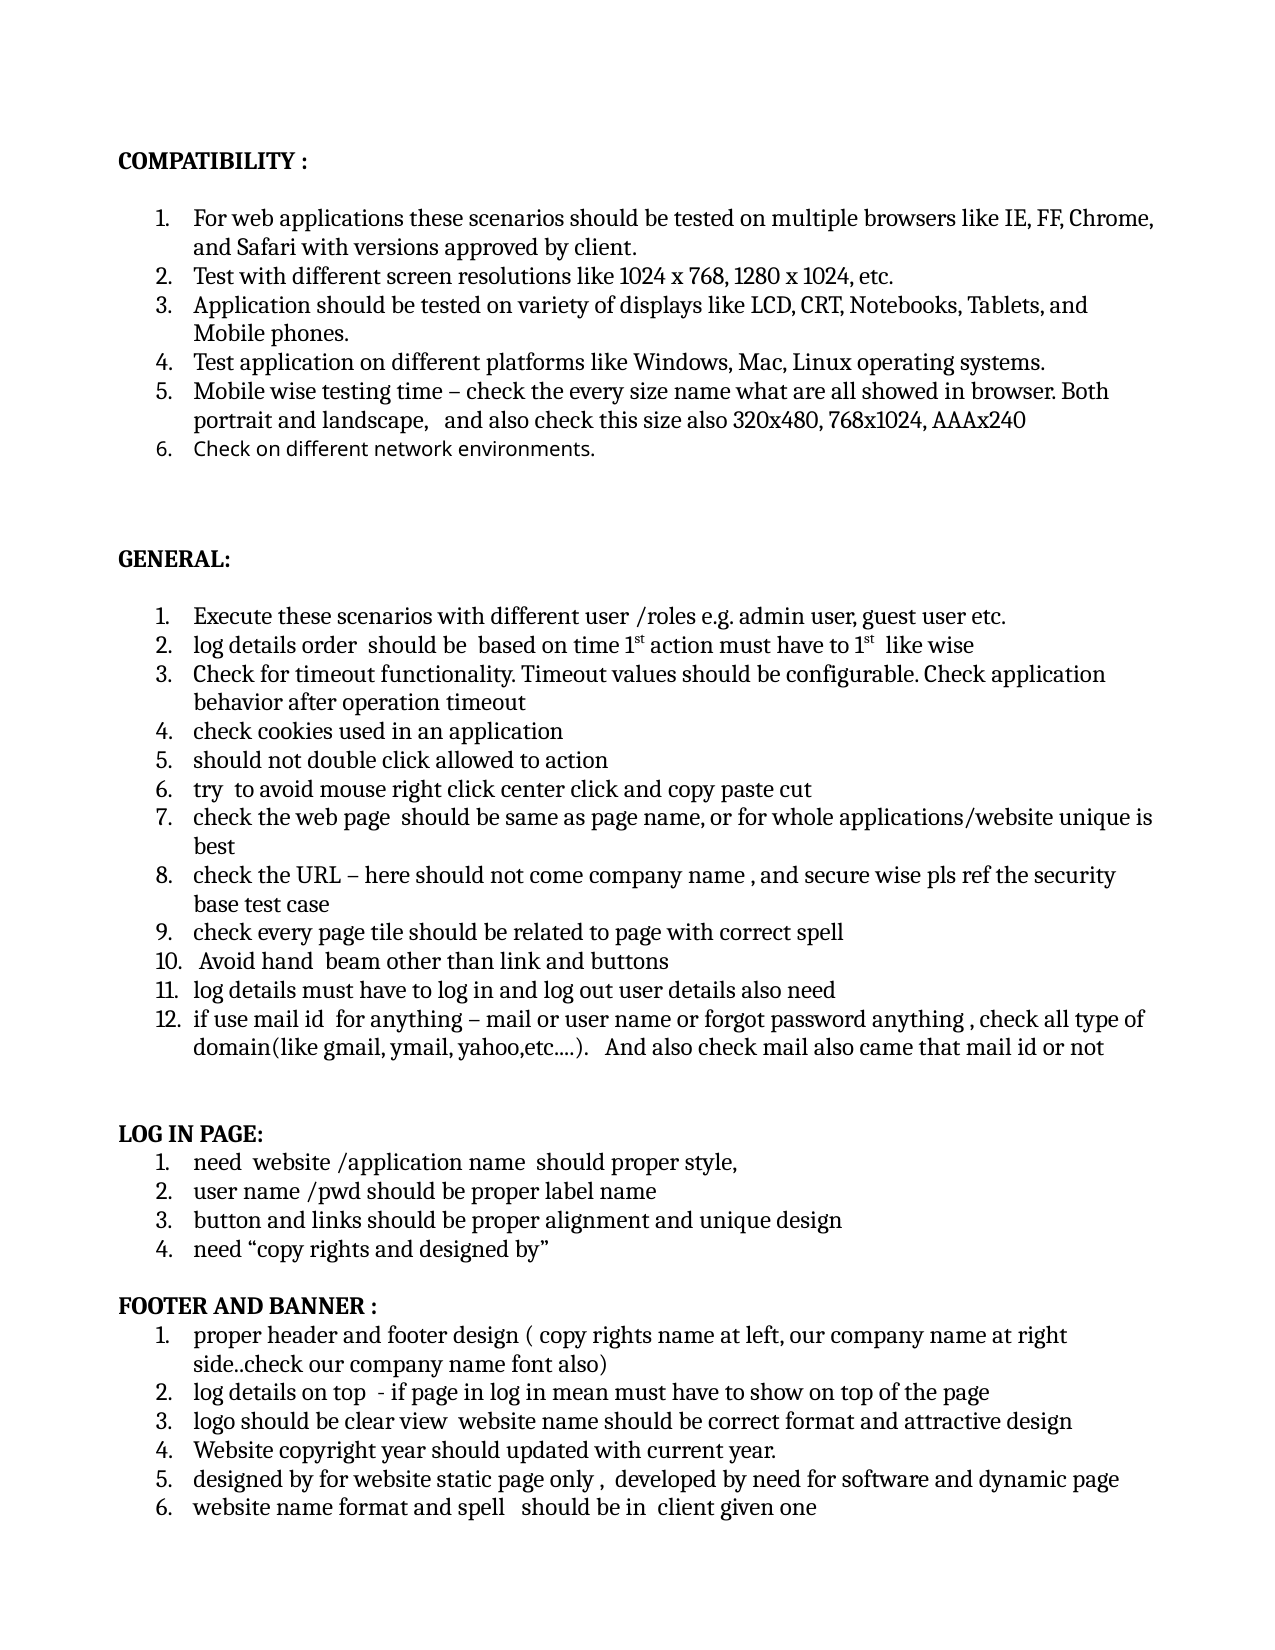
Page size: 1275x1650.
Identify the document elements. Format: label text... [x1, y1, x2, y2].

list Execute these scenarios with different user /roles e.g. admin user, guest user etc. [156, 602, 1157, 631]
list website name format and spell should be in client given one [156, 1493, 1157, 1522]
list Website copyright year should updated with current year. [156, 1436, 1157, 1464]
list logo should be clear view website name should be correct format and attractive design [156, 1407, 1157, 1436]
list Test application on different platforms like Windows, Mac, Linux operating systems. [156, 348, 1157, 377]
text FOOTER AND BANNER : [118, 1292, 1157, 1321]
text COMPATIBILITY : [118, 147, 1157, 176]
list try to avoid mouse right click center click and copy paste cut [156, 774, 1157, 803]
list Application should be tested on variety of displays like LCD, CRT, Notebooks, Tablets, and Mobile phones. [156, 291, 1157, 348]
list log details on top - if page in log in mean must have to show on top of the page [156, 1378, 1157, 1407]
list log details must have to log in and log out user details also need [156, 976, 1157, 1004]
list For web applications these scenarios should be tested on multiple browsers like IE, FF, Chrome, and Safari with versions approved by client. [156, 204, 1157, 262]
list button and links should be proper alignment and unique design [156, 1206, 1157, 1234]
list if use mail id for anything – mail or user name or forgot password anything , check all type of domain(like gmail, ymail, yahoo,etc....). And also check mail also came that mail id or not [156, 1004, 1157, 1062]
list Avoid hand beam other than link and buttons [156, 947, 1157, 976]
list check cookies used in an application [156, 717, 1157, 746]
list designed by for website static page only , developed by need for software and dynamic page [156, 1464, 1157, 1493]
text LOG IN PAGE: [118, 1119, 1157, 1148]
list check the URL – here should not come company name , and secure wise pls ref the security base test case [156, 861, 1157, 918]
list Test with different screen resolutions like 1024 x 768, 1280 x 1024, etc. [156, 262, 1157, 291]
list need “copy rights and designed by” [156, 1234, 1157, 1263]
list Mobile wise testing time – check the every size name what are all showed in browser. Both portrait and landscape, and also check this size also 320x480, 768x1024, AAAx240 [156, 377, 1157, 434]
list should not double click allowed to action [156, 746, 1157, 774]
list need website /application name should proper style, [156, 1148, 1157, 1177]
list Check on different network environments. [156, 434, 1157, 462]
text GENERAL: [118, 544, 1157, 573]
list log details order should be based on time 1st action must have to 1st like wise [156, 631, 1157, 659]
list proper header and footer design ( copy rights name at left, our company name at right side..check our company name font also) [156, 1321, 1157, 1378]
list check every page tile should be related to page with correct spell [156, 918, 1157, 947]
list user name /pwd should be proper label name [156, 1177, 1157, 1206]
list check the web page should be same as page name, or for whole applications/website unique is best [156, 803, 1157, 861]
list Check for timeout functionality. Timeout values should be configurable. Check application behavior after operation timeout [156, 659, 1157, 717]
